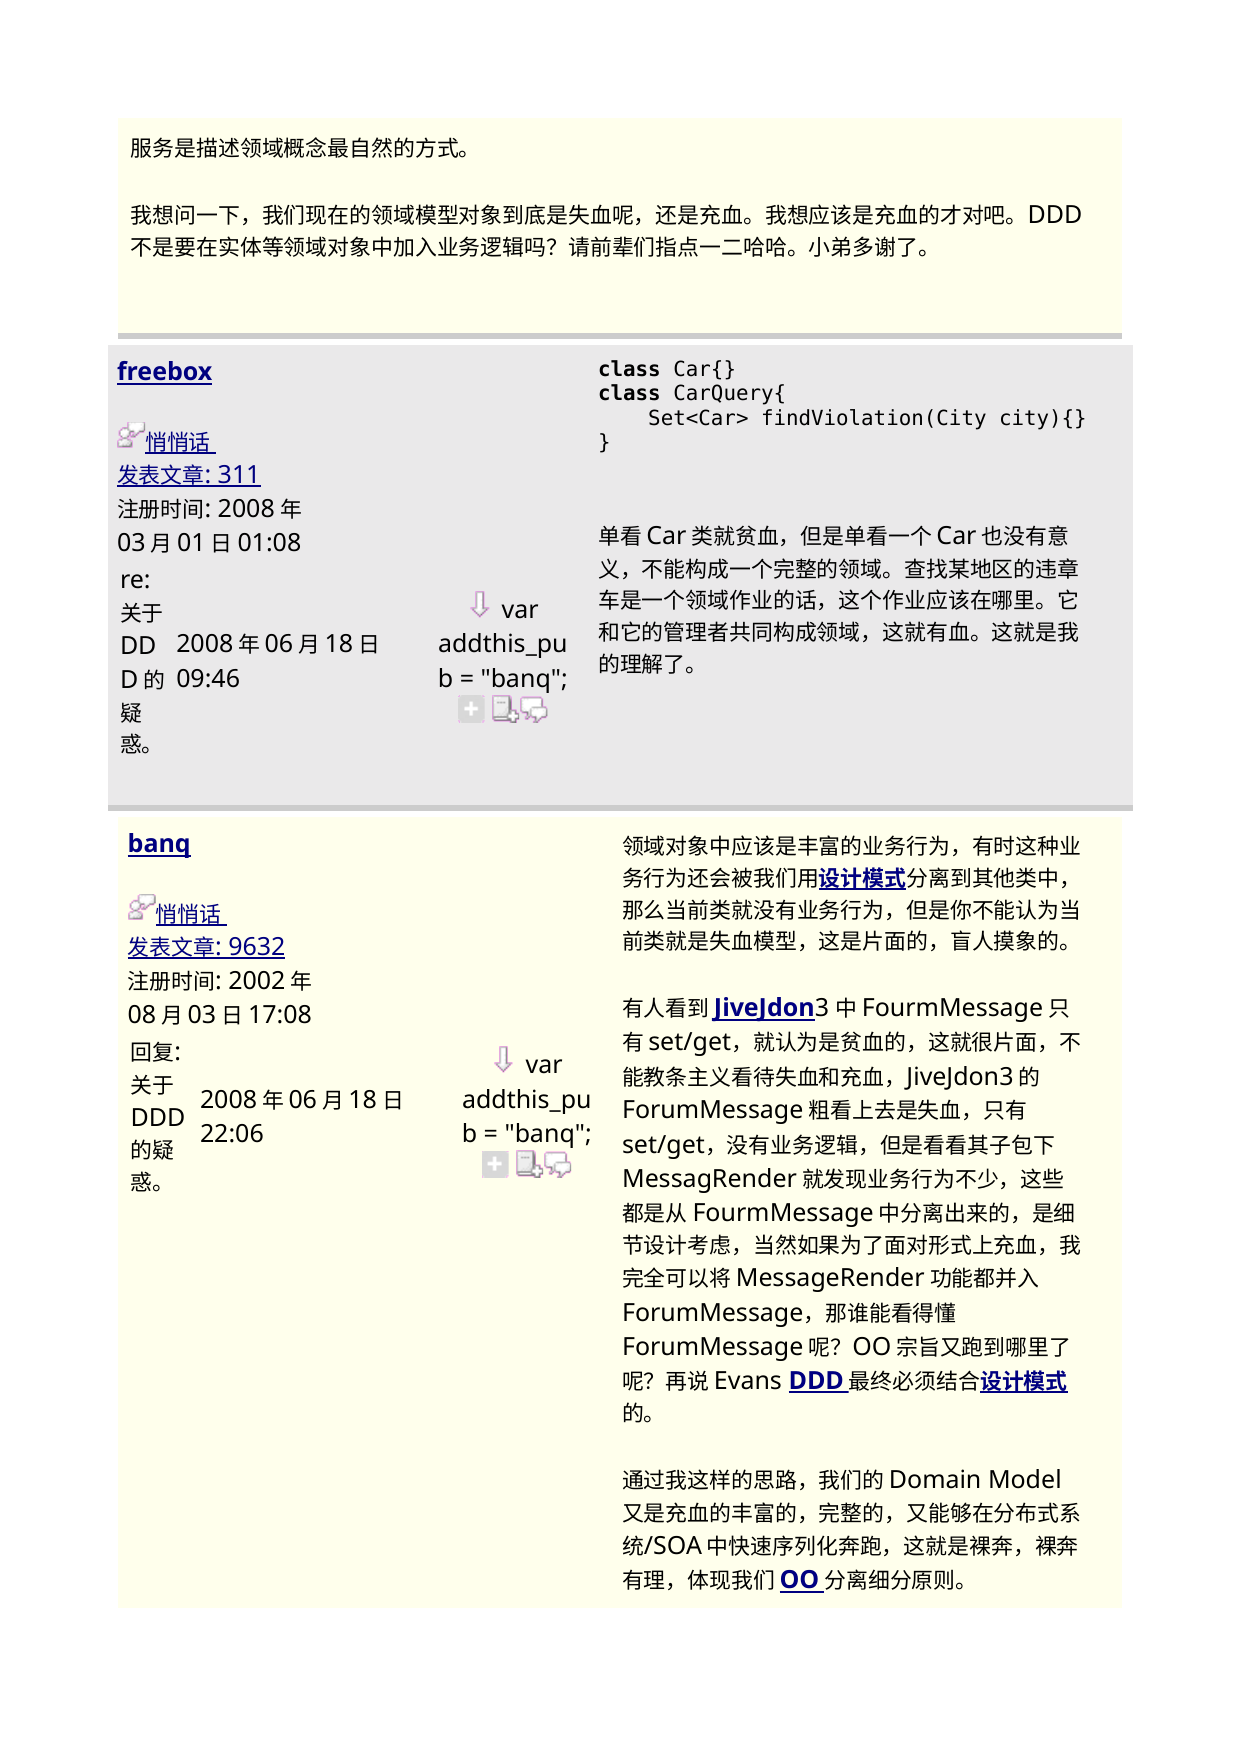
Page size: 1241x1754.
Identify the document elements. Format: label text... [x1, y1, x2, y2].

table_header 服务是描述领域概念最自然的方式。 我想问一下，我们现在的领域模型对象到底是失血呢，还是充血。我想应该是充血的才对吧。DDD不是要在实体等领域对象中加入业务逻辑吗？请前辈们指点一二哈哈。小弟多谢了。 [128, 128, 1088, 265]
table_header 2008年06月18日 22:06 [197, 1031, 453, 1200]
picture [490, 1045, 519, 1074]
table_cell [118, 309, 1122, 333]
picture [466, 590, 495, 619]
table_header [108, 345, 585, 725]
table_header 回复:关于DDD的疑惑。 [128, 1031, 197, 1200]
picture [127, 894, 156, 923]
table_header [1108, 345, 1133, 725]
table_header [118, 118, 1098, 309]
table_header [108, 805, 1133, 811]
picture [482, 1151, 509, 1178]
table_header banq 悄悄话 发表文章: 9632 注册时间: 2002年08月03日 17:08 [128, 826, 315, 1031]
table_header [118, 817, 609, 1608]
table_header [585, 345, 1108, 725]
table_header [1098, 817, 1122, 1608]
picture [116, 422, 145, 451]
picture [515, 1149, 572, 1178]
picture [458, 695, 485, 723]
table_header [118, 333, 1122, 339]
table_cell [585, 725, 1133, 805]
table_header 领域对象中应该是丰富的业务行为，有时这种业务行为还会被我们用设计模式分离到其他类中，那么当前类就没有业务行为，但是你不能认为当前类就是失血模型，这是片面的，盲人摸象的。 有人看到JiveJdon3 中FourmMessage只有set/get，就认为是贫血的，这就很片面，不能教条主义看待失血和充血，JiveJdon3的 ForumMessage粗看上去是失血，只有set/get，没有业务逻辑，但是看看其子包下MessagRender就发现业务行为不少，这些都是从 FourmMessage中分离出来的，是细节设计考虑，当然如果为了面对形式上充血，我完全可以将MessageRender功能都并入 ForumMessage，那谁能看得懂ForumMessage呢？OO宗旨又跑到哪里了呢？再说Evans DDD最终必须结合设计模式的。 通过我这样的思路，我们的Domain Model又是充血的丰富的，完整的，又能够在分布式系统/SOA中快速序列化奔跑，这就是裸奔，裸奔有理，体现我们OO分离细分原则。 [619, 826, 1088, 1599]
table_header freebox 悄悄话 发表文章: 311 注册时间: 2008年03月01日 01:08 [117, 354, 304, 559]
table_header 2008年06月18日 09:46 [173, 559, 429, 725]
table_header [1098, 118, 1122, 309]
table_header re:关于DDD的疑惑。 [117, 559, 173, 725]
table_header var addthis_pub = "banq"; [453, 1031, 600, 1200]
picture [491, 694, 548, 723]
table_header var addthis_pub = "banq"; [429, 559, 576, 725]
table_header class Car{} class CarQuery{ Set<Car> findViolation(City city){} } 单看Car类就贫血，但是单看一个Car也没有意义，不能构成一个完整的领域。查找某地区的违章车是一个领域作业的话，这个作业应该在哪里。它和它的管理者共同构成领域，这就有血。这就是我的理解了。 [595, 354, 1099, 682]
table_header [609, 817, 1097, 1608]
